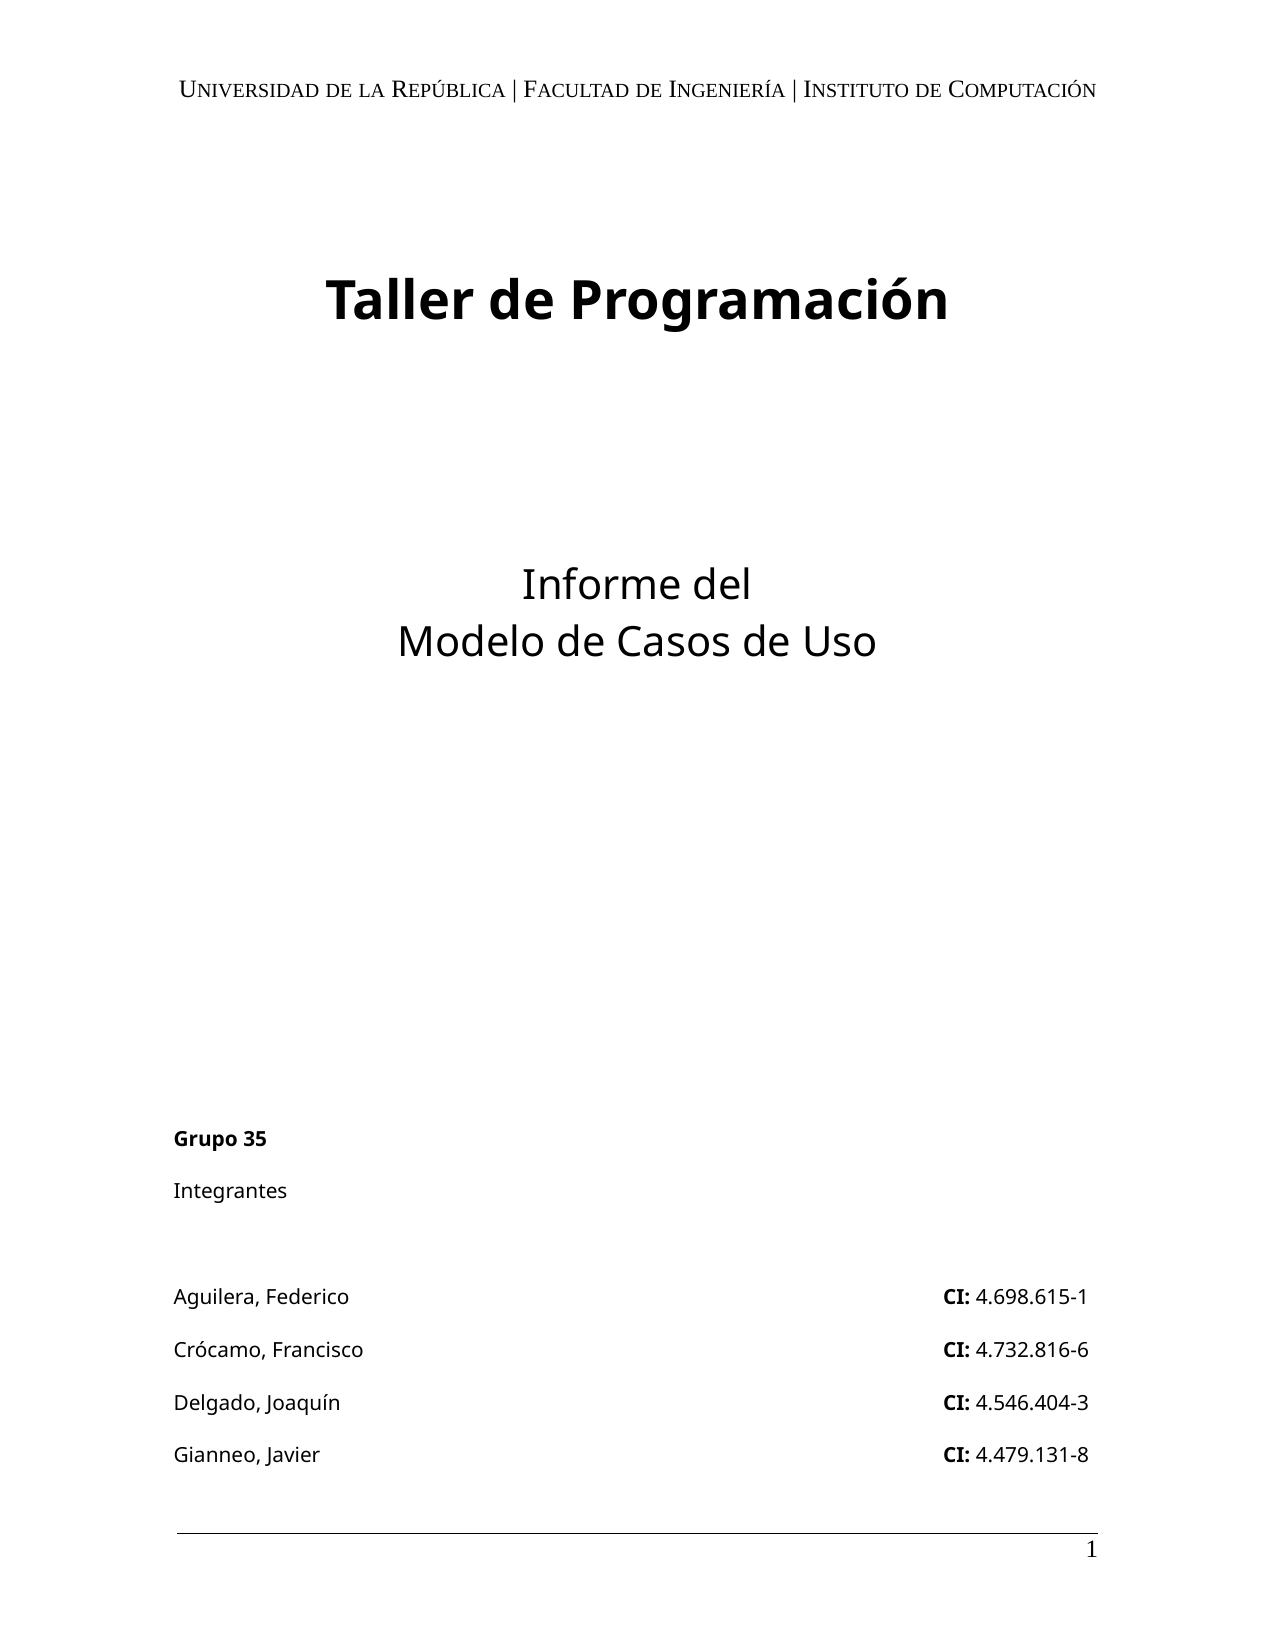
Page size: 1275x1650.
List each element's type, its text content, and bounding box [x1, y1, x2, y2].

table_cell Aguilera, Federico [166, 1282, 890, 1335]
table_cell Integrantes [166, 1176, 890, 1229]
table_header Grupo 35 [166, 1124, 890, 1176]
table_cell Delgado, Joaquín [166, 1388, 890, 1441]
text Modelo de Casos de Uso [177, 612, 1098, 669]
table_cell CI: 4.546.404-3 [890, 1388, 1096, 1441]
text Taller de Programación [177, 262, 1098, 336]
table_cell CI: 4.698.615-1 [890, 1282, 1096, 1335]
table_header [890, 1229, 1096, 1282]
table_cell CI: 4.479.131-8 [890, 1441, 1096, 1493]
table_cell CI: 4.732.816-6 [890, 1335, 1096, 1388]
table_cell Gianneo, Javier [166, 1441, 890, 1493]
text Informe del [177, 555, 1098, 612]
table_cell Crócamo, Francisco [166, 1335, 890, 1388]
table_header [166, 1229, 890, 1282]
